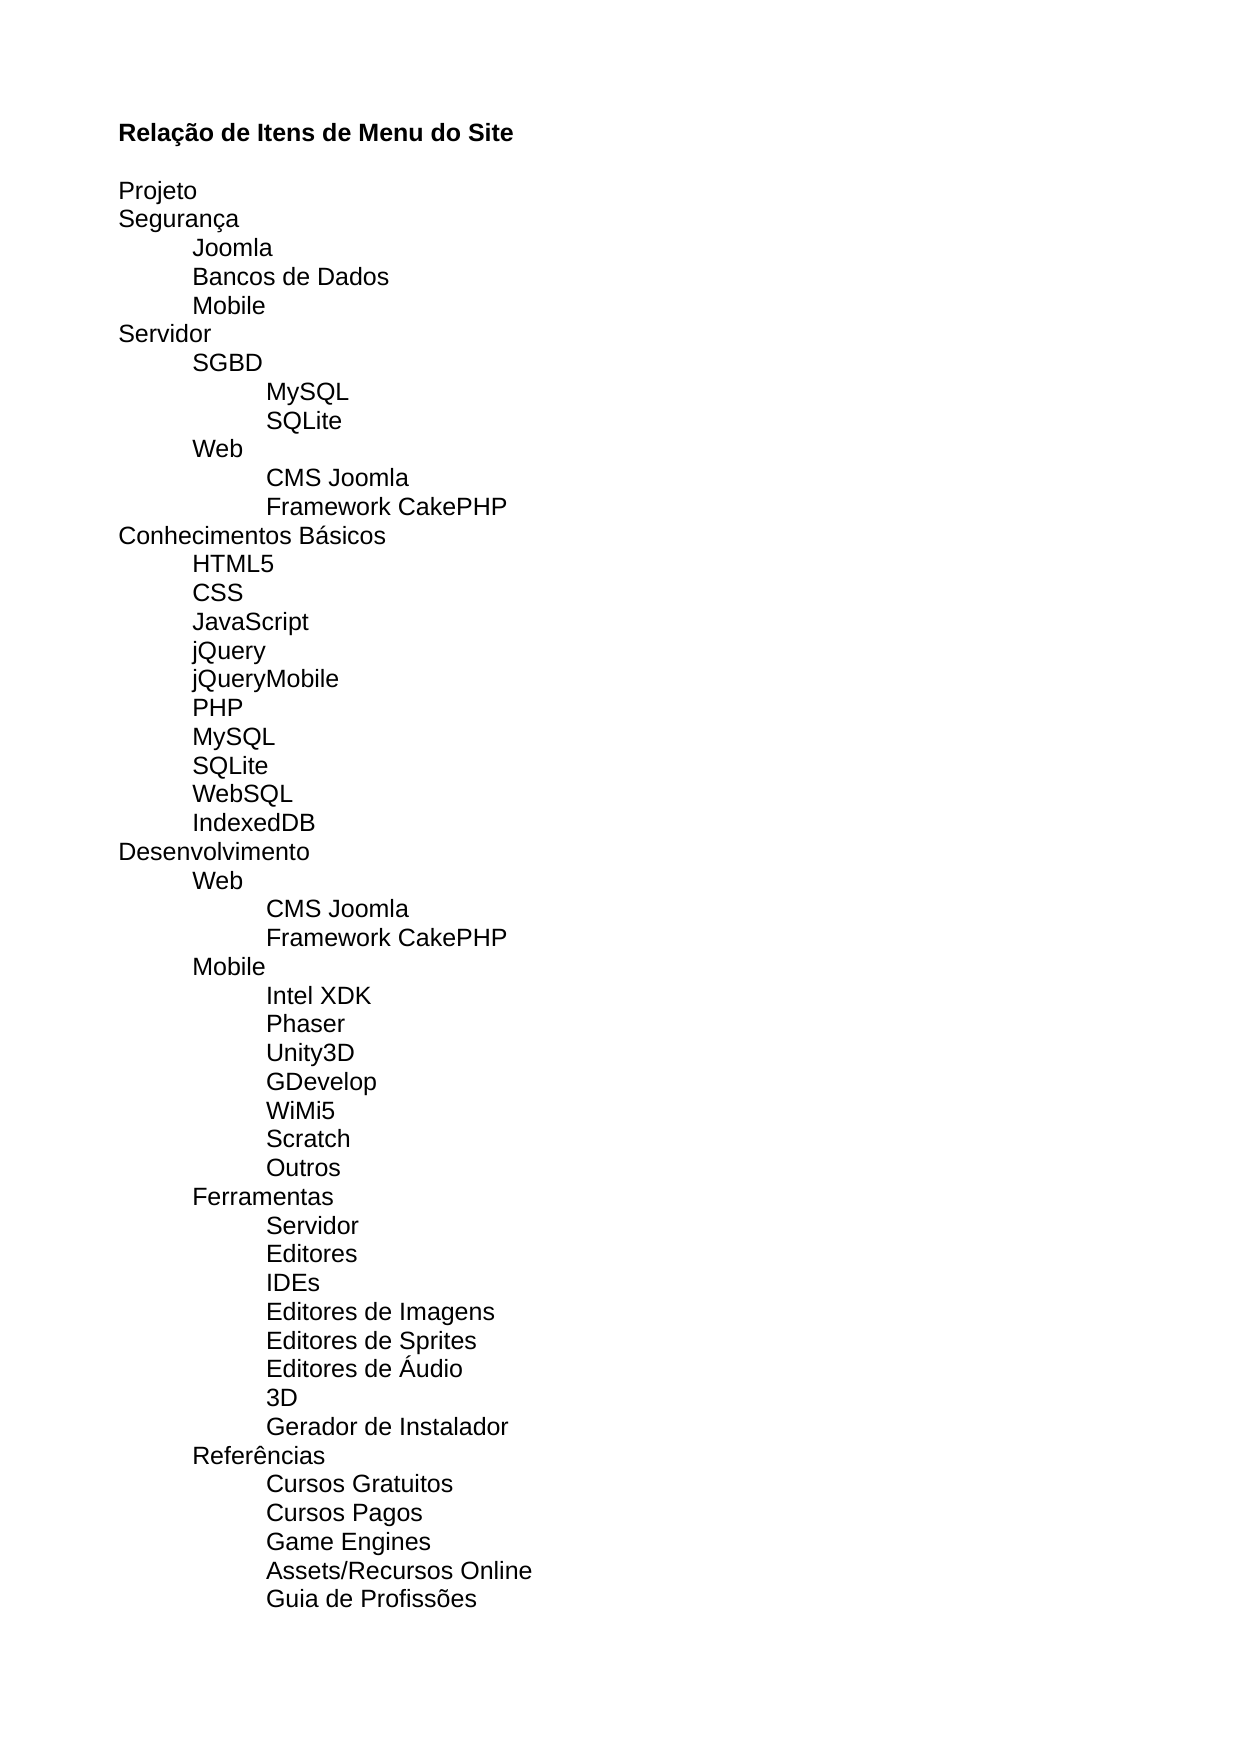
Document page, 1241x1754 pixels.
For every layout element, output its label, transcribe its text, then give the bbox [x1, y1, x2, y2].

text Ferramentas [118, 1182, 1122, 1211]
text IndexedDB [118, 808, 1122, 837]
text jQuery [118, 636, 1122, 664]
text Editores [118, 1239, 1122, 1268]
text Phaser [118, 1009, 1122, 1038]
text Editores de Imagens [118, 1297, 1122, 1326]
text Intel XDK [118, 981, 1122, 1009]
text Web [118, 434, 1122, 463]
text Servidor [118, 319, 1122, 348]
text Editores de Áudio [118, 1354, 1122, 1383]
text Editores de Sprites [118, 1326, 1122, 1354]
text Outros [118, 1153, 1122, 1182]
text Game Engines [118, 1527, 1122, 1556]
text SQLite [118, 751, 1122, 779]
text Mobile [118, 291, 1122, 319]
text SGBD [118, 348, 1122, 377]
text SQLite [118, 406, 1122, 434]
text Scratch [118, 1124, 1122, 1153]
text Referências [118, 1441, 1122, 1469]
text Guia de Profissões [118, 1584, 1122, 1613]
text jQueryMobile [118, 664, 1122, 693]
text Servidor [118, 1211, 1122, 1239]
text Framework CakePHP [118, 492, 1122, 521]
text Framework CakePHP [118, 923, 1122, 952]
text IDEs [118, 1268, 1122, 1297]
text HTML5 [118, 549, 1122, 578]
text GDevelop [118, 1067, 1122, 1096]
text Segurança [118, 204, 1122, 233]
text Assets/Recursos Online [118, 1556, 1122, 1584]
text Desenvolvimento [118, 837, 1122, 866]
text CMS Joomla [118, 463, 1122, 492]
text 3D [118, 1383, 1122, 1412]
text Cursos Gratuitos [118, 1469, 1122, 1498]
text PHP [118, 693, 1122, 722]
text WiMi5 [118, 1096, 1122, 1124]
text Bancos de Dados [118, 262, 1122, 291]
text Mobile [118, 952, 1122, 981]
text Gerador de Instalador [118, 1412, 1122, 1441]
text MySQL [118, 377, 1122, 406]
text Cursos Pagos [118, 1498, 1122, 1527]
text Projeto [118, 176, 1122, 204]
text CSS [118, 578, 1122, 607]
text Web [118, 866, 1122, 894]
text Unity3D [118, 1038, 1122, 1067]
text Conhecimentos Básicos [118, 521, 1122, 549]
text WebSQL [118, 779, 1122, 808]
text JavaScript [118, 607, 1122, 636]
text CMS Joomla [118, 894, 1122, 923]
text Relação de Itens de Menu do Site [118, 118, 1122, 147]
text Joomla [118, 233, 1122, 262]
text MySQL [118, 722, 1122, 751]
